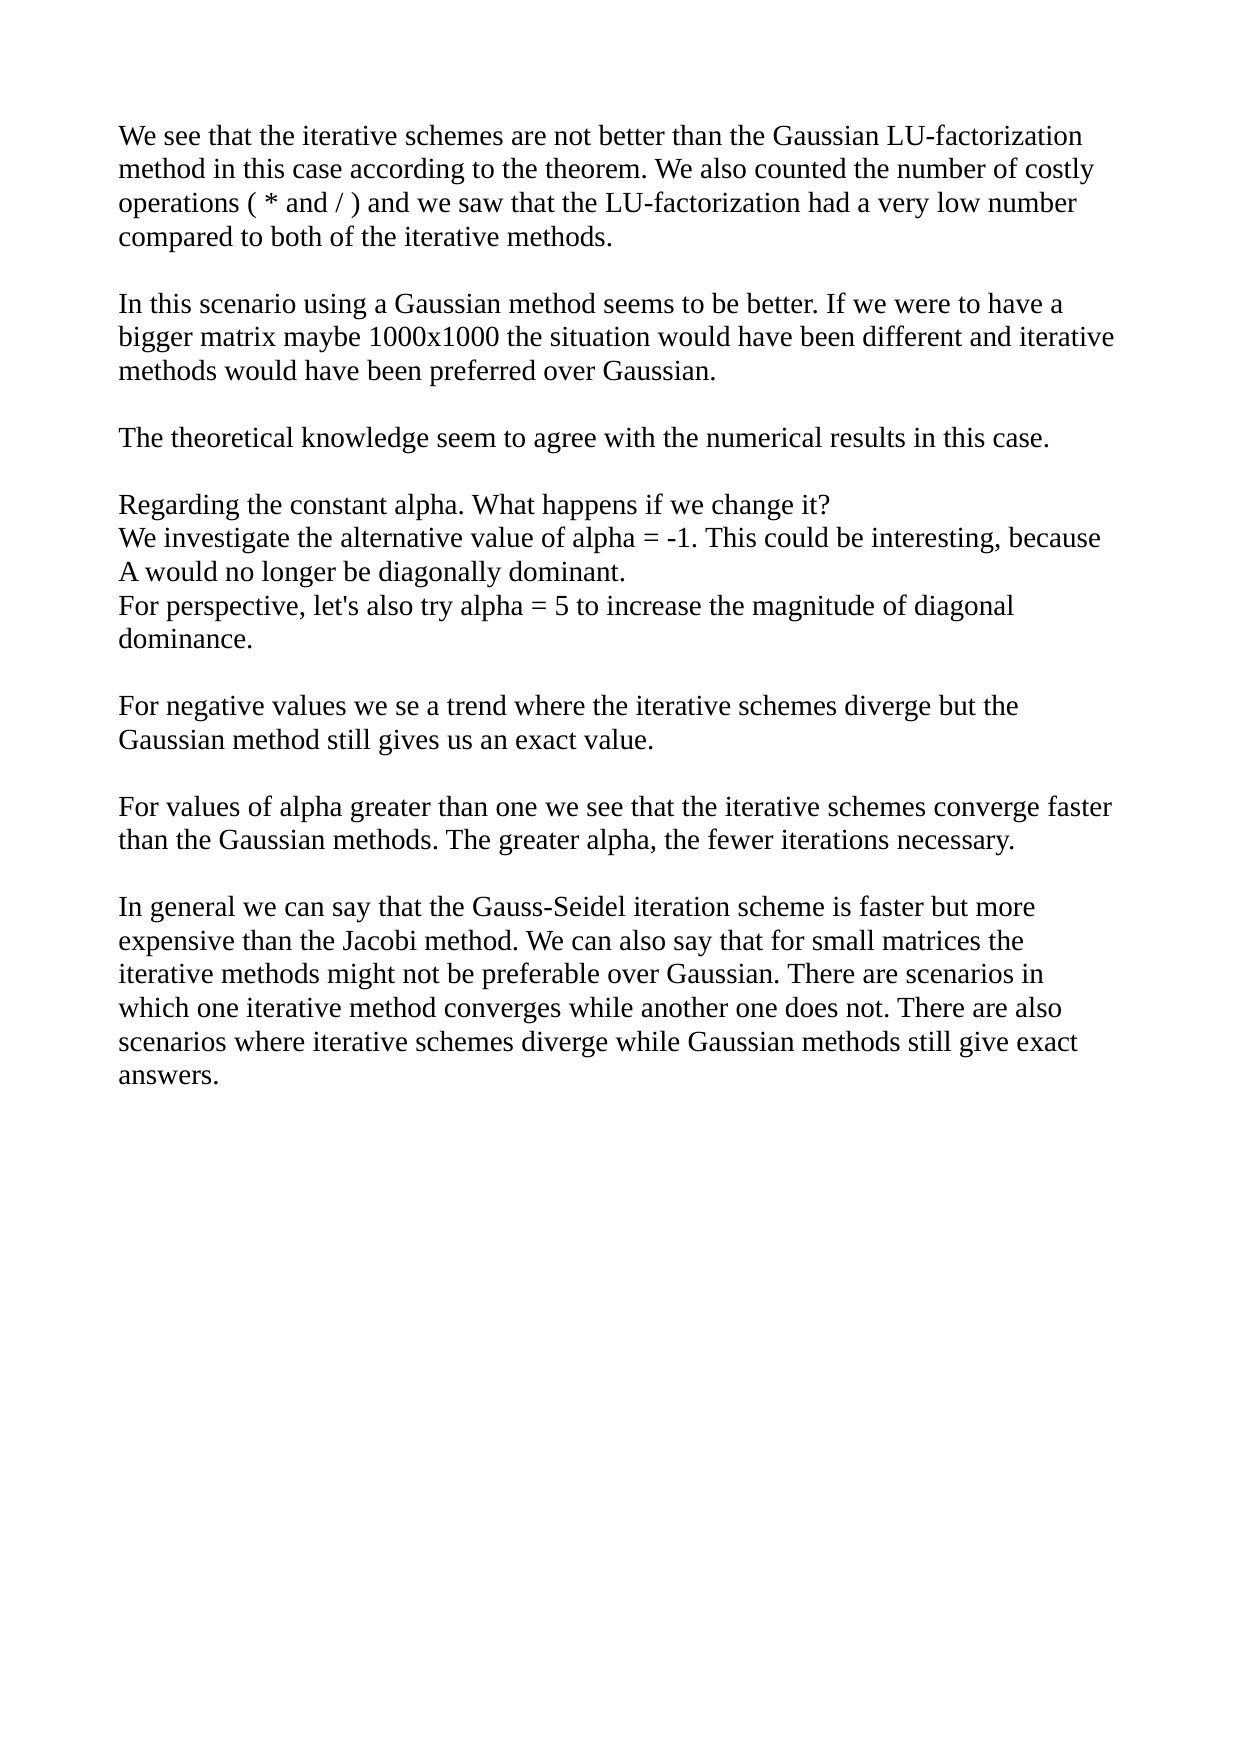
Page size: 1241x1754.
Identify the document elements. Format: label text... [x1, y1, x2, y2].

text For perspective, let's also try alpha = 5 to increase the magnitude of diagonal dominance. For negative values we se a trend where the iterative schemes diverge but the Gaussian method still gives us an exact value. For values of alpha greater than one we see that the iterative schemes converge faster than the Gaussian methods. The greater alpha, the fewer iterations necessary. In general we can say that the Gauss-Seidel iteration scheme is faster but more expensive than the Jacobi method. We can also say that for small matrices the iterative methods might not be preferable over Gaussian. There are scenarios in which one iterative method converges while another one does not. There are also scenarios where iterative schemes diverge while Gaussian methods still give exact answers. [118, 588, 1122, 1191]
text We see that the iterative schemes are not better than the Gaussian LU-factorization method in this case according to the theorem. We also counted the number of costly operations ( * and / ) and we saw that the LU-factorization had a very low number compared to both of the iterative methods. In this scenario using a Gaussian method seems to be better. If we were to have a bigger matrix maybe 1000x1000 the situation would have been different and iterative methods would have been preferred over Gaussian. The theoretical knowledge seem to agree with the numerical results in this case. Regarding the constant alpha. What happens if we change it? We investigate the alternative value of alpha = -1. This could be interesting, because A would no longer be diagonally dominant. [118, 118, 1122, 588]
